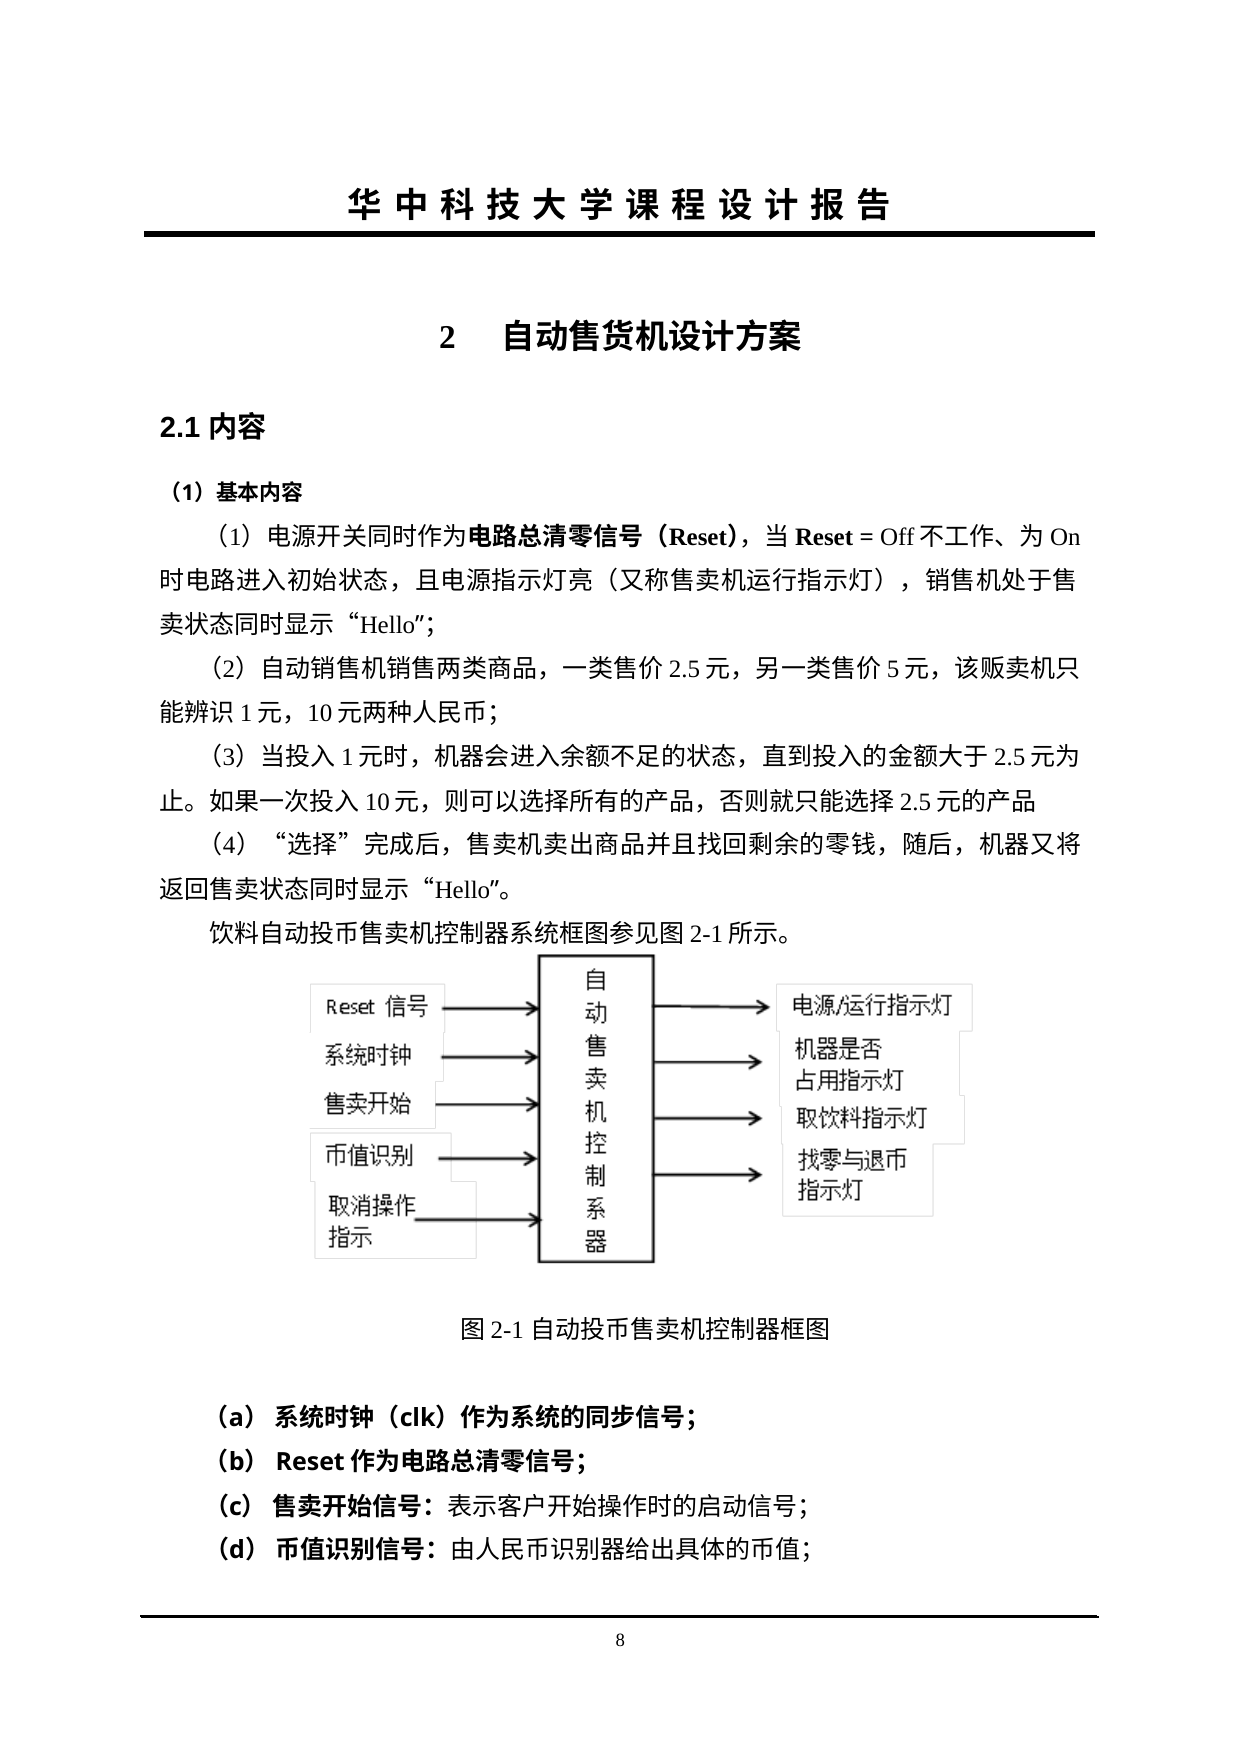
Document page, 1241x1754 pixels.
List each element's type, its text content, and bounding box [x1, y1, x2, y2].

text （3）当投入1元时，机器会进入余额不足的状态，直到投入的金额大于2.5元为止。如果一次投入10元，则可以选择所有的产品，否则就只能选择2.5元的产品 [159, 733, 1081, 821]
text 图2-1 自动投币售卖机控制器框图 [159, 1306, 1081, 1350]
text （b） Reset作为电路总清零信号； [204, 1438, 1081, 1482]
text （d） 币值识别信号：由人民币识别器给出具体的币值； [159, 1526, 1081, 1570]
subtitle 自动售货机设计方案 [159, 310, 1081, 358]
text （1）电源开关同时作为电路总清零信号（Reset），当Reset = Off不工作、为On时电路进入初始状态，且电源指示灯亮（又称售卖机运行指示灯），销售机处于售卖状态同时显示“Hello”； [159, 513, 1081, 645]
text （a） 系统时钟（clk）作为系统的同步信号； [204, 1394, 1081, 1438]
subtitle 2.1 内容 [159, 403, 1081, 447]
text （2）自动销售机销售两类商品，一类售价2.5元，另一类售价5元，该贩卖机只能辨识1元，10元两种人民币； [159, 645, 1081, 733]
text 饮料自动投币售卖机控制器系统框图参见图2-1所示。 [159, 909, 1081, 953]
text （4）“选择”完成后，售卖机卖出商品并且找回剩余的零钱，随后，机器又将返回售卖状态同时显示“Hello”。 [159, 821, 1081, 909]
picture [309, 953, 974, 1265]
text （1）基本内容 [159, 469, 1081, 513]
text （c） 售卖开始信号：表示客户开始操作时的启动信号； [159, 1482, 1081, 1526]
